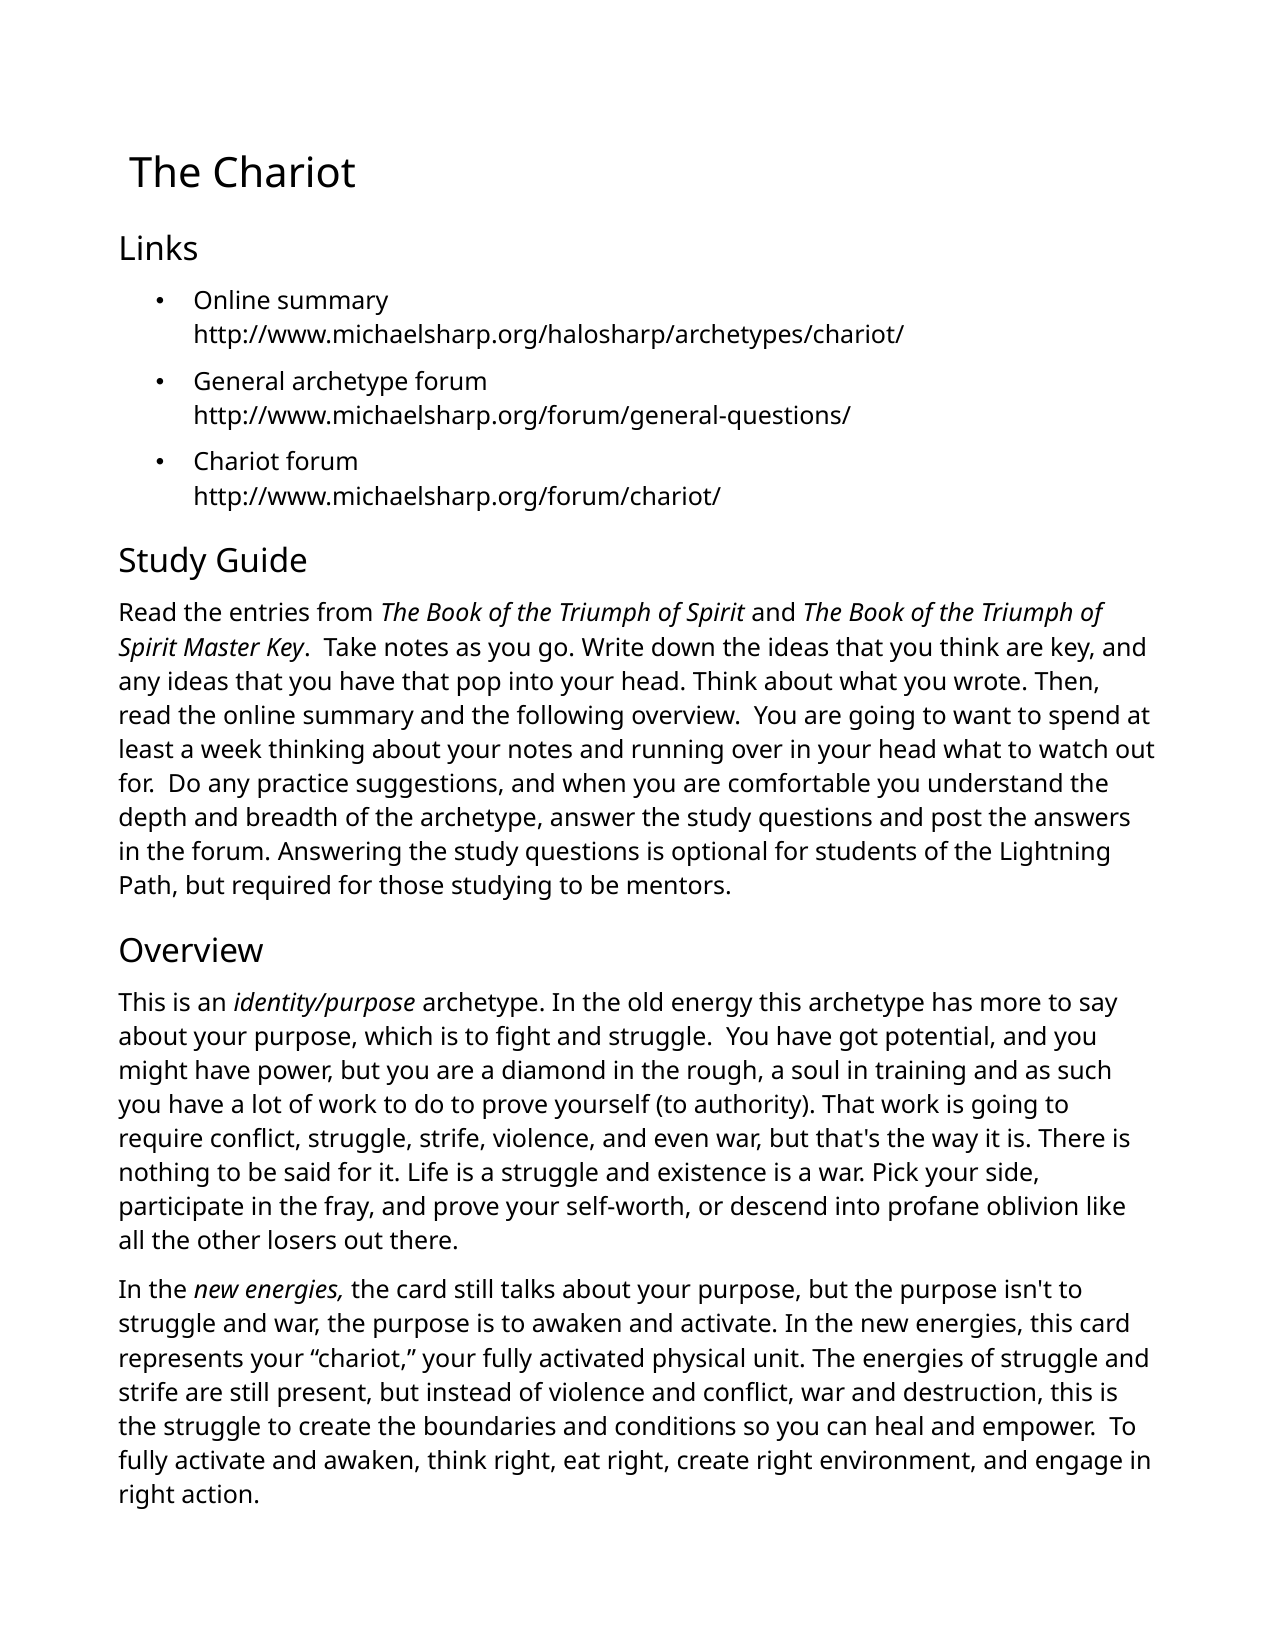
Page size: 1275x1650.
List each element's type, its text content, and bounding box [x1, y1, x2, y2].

text Read the entries from The Book of the Triumph of Spirit and The Book of the Triumph of Spirit Master Key. Take notes as you go. Write down the ideas that you think are key, and any ideas that you have that pop into your head. Think about what you wrote. Then, read the online summary and the following overview. You are going to want to spend at least a week thinking about your notes and running over in your head what to watch out for. Do any practice suggestions, and when you are comfortable you understand the depth and breadth of the archetype, answer the study questions and post the answers in the forum. Answering the study questions is optional for students of the Lightning Path, but required for those studying to be mentors. [118, 595, 1157, 902]
subtitle Links [118, 225, 1157, 270]
subtitle Study Guide [118, 537, 1157, 583]
text In the new energies, the card still talks about your purpose, but the purpose isn't to struggle and war, the purpose is to awaken and activate. In the new energies, this card represents your “chariot,” your fully activated physical unit. The energies of struggle and strife are still present, but instead of violence and conflict, war and destruction, this is the struggle to create the boundaries and conditions so you can heal and empower. To fully activate and awaken, think right, eat right, create right environment, and engage in right action. [118, 1272, 1157, 1511]
list Online summary http://www.michaelsharp.org/halosharp/archetypes/chariot/ [156, 283, 1157, 351]
subtitle Overview [118, 927, 1157, 972]
list General archetype forum http://www.michaelsharp.org/forum/general-questions/ [156, 363, 1157, 432]
subtitle The Chariot [118, 143, 1157, 200]
text This is an identity/purpose archetype. In the old energy this archetype has more to say about your purpose, which is to fight and struggle. You have got potential, and you might have power, but you are a diamond in the rough, a soul in training and as such you have a lot of work to do to prove yourself (to authority). That work is going to require conflict, struggle, strife, violence, and even war, but that's the way it is. There is nothing to be said for it. Life is a struggle and existence is a war. Pick your side, participate in the fray, and prove your self-worth, or descend into profane oblivion like all the other losers out there. [118, 984, 1157, 1257]
list Chariot forum http://www.michaelsharp.org/forum/chariot/ [156, 444, 1157, 512]
